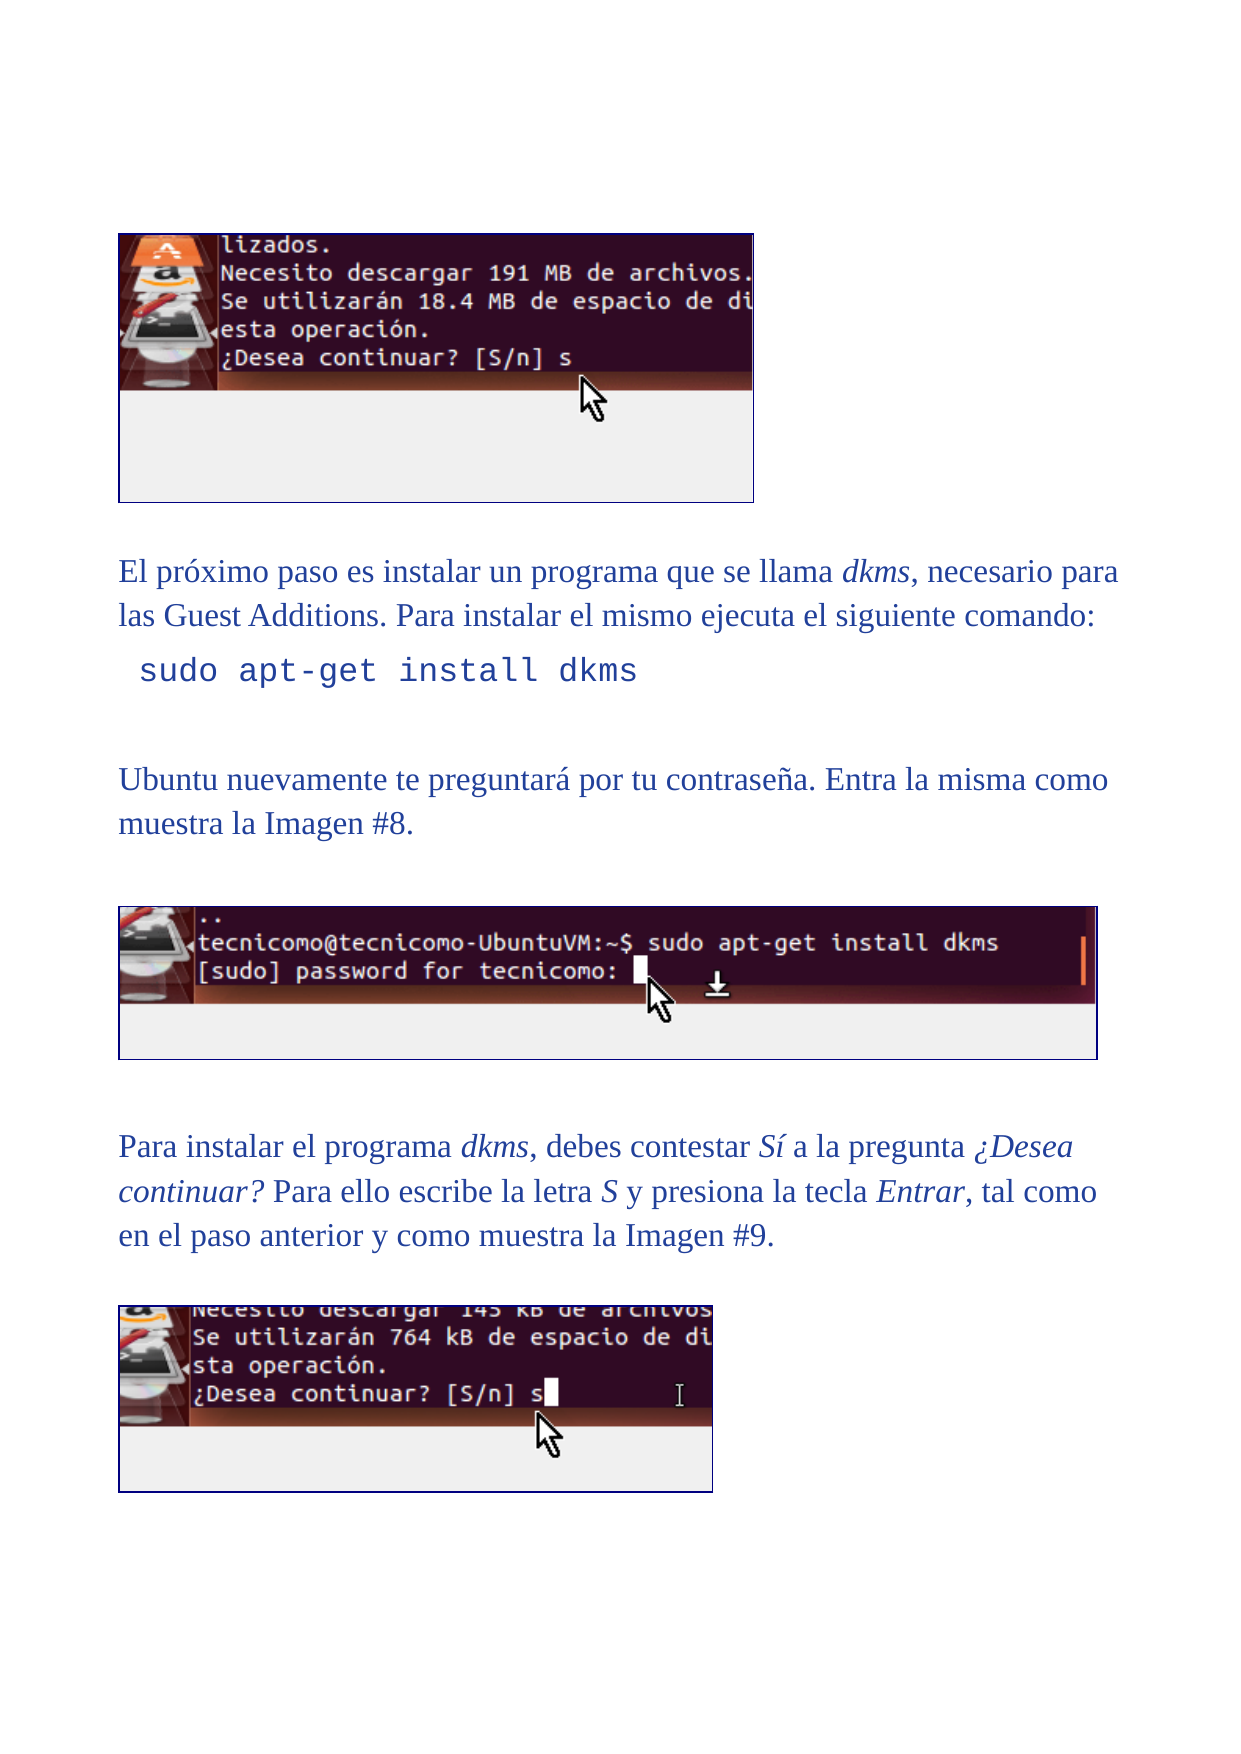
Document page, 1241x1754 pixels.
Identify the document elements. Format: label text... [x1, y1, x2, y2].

picture [120, 907, 1096, 1059]
text Para instalar el programa dkms, debes contestar Sí a la pregunta ¿Desea continuar? Para ello escribe la letra S y presiona la tecla Entrar, tal como en el paso anterior y como muestra la Imagen #9. [118, 1127, 1122, 1286]
picture [120, 235, 753, 502]
text sudo apt-get install dkms [118, 654, 1122, 692]
picture [120, 1307, 712, 1491]
text Ubuntu nuevamente te preguntará por tu contraseña. Entra la misma como muestra la Imagen #8. [118, 759, 1122, 885]
text El próximo paso es instalar un programa que se llama dkms, necesario para las Guest Additions. Para instalar el mismo ejecuta el siguiente comando: [118, 551, 1122, 633]
